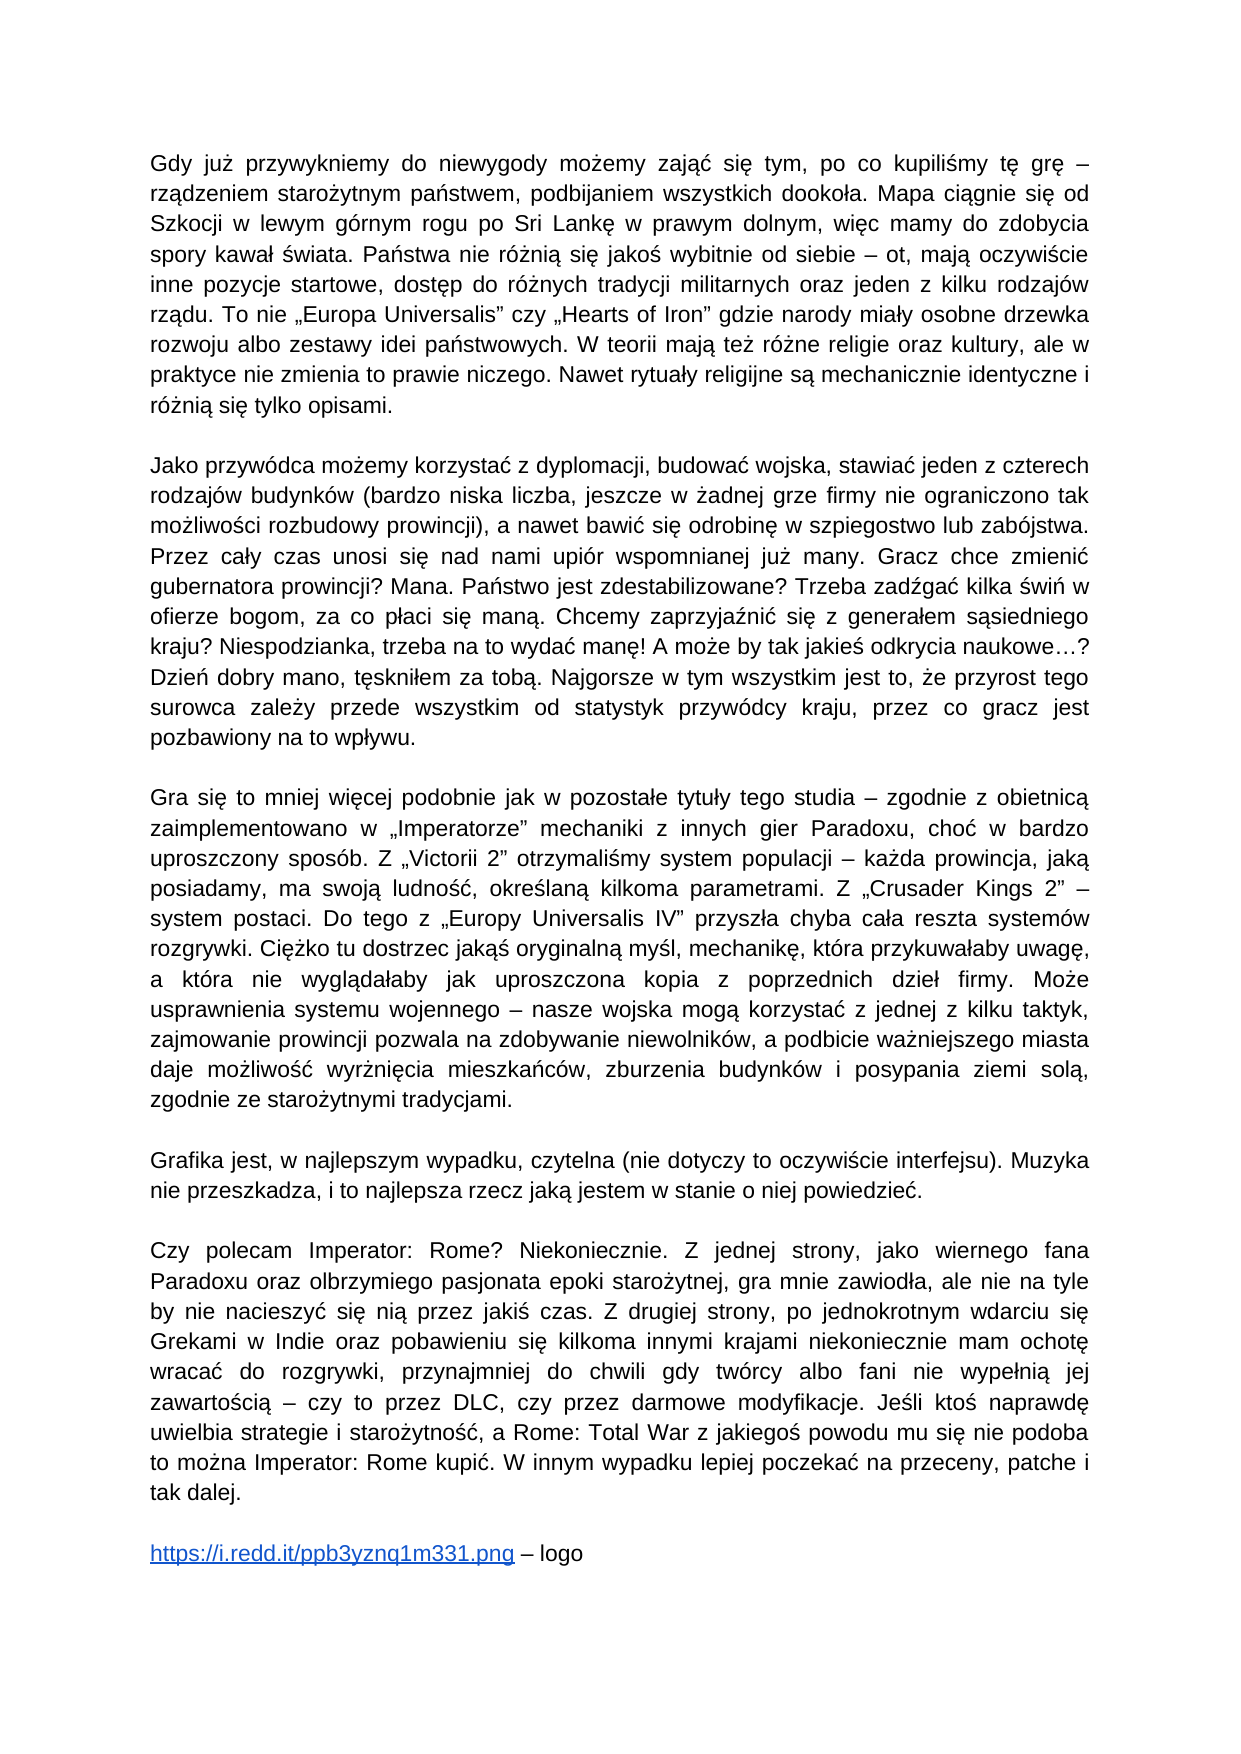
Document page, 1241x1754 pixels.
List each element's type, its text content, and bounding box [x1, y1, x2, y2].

text Gra się to mniej więcej podobnie jak w pozostałe tytuły tego studia – zgodnie z obietnicą zaimplementowano w „Imperatorze” mechaniki z innych gier Paradoxu, choć w bardzo uproszczony sposób. Z „Victorii 2” otrzymaliśmy system populacji – każda prowincja, jaką posiadamy, ma swoją ludność, określaną kilkoma parametrami. Z „Crusader Kings 2” – system postaci. Do tego z „Europy Universalis IV” przyszła chyba cała reszta systemów rozgrywki. Ciężko tu dostrzec jakąś oryginalną myśl, mechanikę, która przykuwałaby uwagę, a która nie wyglądałaby jak uproszczona kopia z poprzednich dzieł firmy. Może usprawnienia systemu wojennego – nasze wojska mogą korzystać z jednej z kilku taktyk, zajmowanie prowincji pozwala na zdobywanie niewolników, a podbicie ważniejszego miasta daje możliwość wyrżnięcia mieszkańców, zburzenia budynków i posypania ziemi solą, zgodnie ze starożytnymi tradycjami. [150, 784, 1090, 1113]
text Grafika jest, w najlepszym wypadku, czytelna (nie dotyczy to oczywiście interfejsu). Muzyka nie przeszkadza, i to najlepsza rzecz jaką jestem w stanie o niej powiedzieć. [150, 1147, 1090, 1203]
text Gdy już przywykniemy do niewygody możemy zająć się tym, po co kupiliśmy tę grę – rządzeniem starożytnym państwem, podbijaniem wszystkich dookoła. Mapa ciągnie się od Szkocji w lewym górnym rogu po Sri Lankę w prawym dolnym, więc mamy do zdobycia spory kawał świata. Państwa nie różnią się jakoś wybitnie od siebie – ot, mają oczywiście inne pozycje startowe, dostęp do różnych tradycji militarnych oraz jeden z kilku rodzajów rządu. To nie „Europa Universalis” czy „Hearts of Iron” gdzie narody miały osobne drzewka rozwoju albo zestawy idei państwowych. W teorii mają też różne religie oraz kultury, ale w praktyce nie zmienia to prawie niczego. Nawet rytuały religijne są mechanicznie identyczne i różnią się tylko opisami. [150, 150, 1090, 418]
text https://i.redd.it/ppb3yznq1m331.png – logo [150, 1539, 1090, 1566]
text Czy polecam Imperator: Rome? Niekoniecznie. Z jednej strony, jako wiernego fana Paradoxu oraz olbrzymiego pasjonata epoki starożytnej, gra mnie zawiodła, ale nie na tyle by nie nacieszyć się nią przez jakiś czas. Z drugiej strony, po jednokrotnym wdarciu się Grekami w Indie oraz pobawieniu się kilkoma innymi krajami niekoniecznie mam ochotę wracać do rozgrywki, przynajmniej do chwili gdy twórcy albo fani nie wypełnią jej zawartością – czy to przez DLC, czy przez darmowe modyfikacje. Jeśli ktoś naprawdę uwielbia strategie i starożytność, a Rome: Total War z jakiegoś powodu mu się nie podoba to można Imperator: Rome kupić. W innym wypadku lepiej poczekać na przeceny, patche i tak dalej. [150, 1237, 1090, 1506]
text Jako przywódca możemy korzystać z dyplomacji, budować wojska, stawiać jeden z czterech rodzajów budynków (bardzo niska liczba, jeszcze w żadnej grze firmy nie ograniczono tak możliwości rozbudowy prowincji), a nawet bawić się odrobinę w szpiegostwo lub zabójstwa. Przez cały czas unosi się nad nami upiór wspomnianej już many. Gracz chce zmienić gubernatora prowincji? Mana. Państwo jest zdestabilizowane? Trzeba zadźgać kilka świń w ofierze bogom, za co płaci się maną. Chcemy zaprzyjaźnić się z generałem sąsiedniego kraju? Niespodzianka, trzeba na to wydać manę! A może by tak jakieś odkrycia naukowe…? Dzień dobry mano, tęskniłem za tobą. Najgorsze w tym wszystkim jest to, że przyrost tego surowca zależy przede wszystkim od statystyk przywódcy kraju, przez co gracz jest pozbawiony na to wpływu. [150, 452, 1090, 750]
